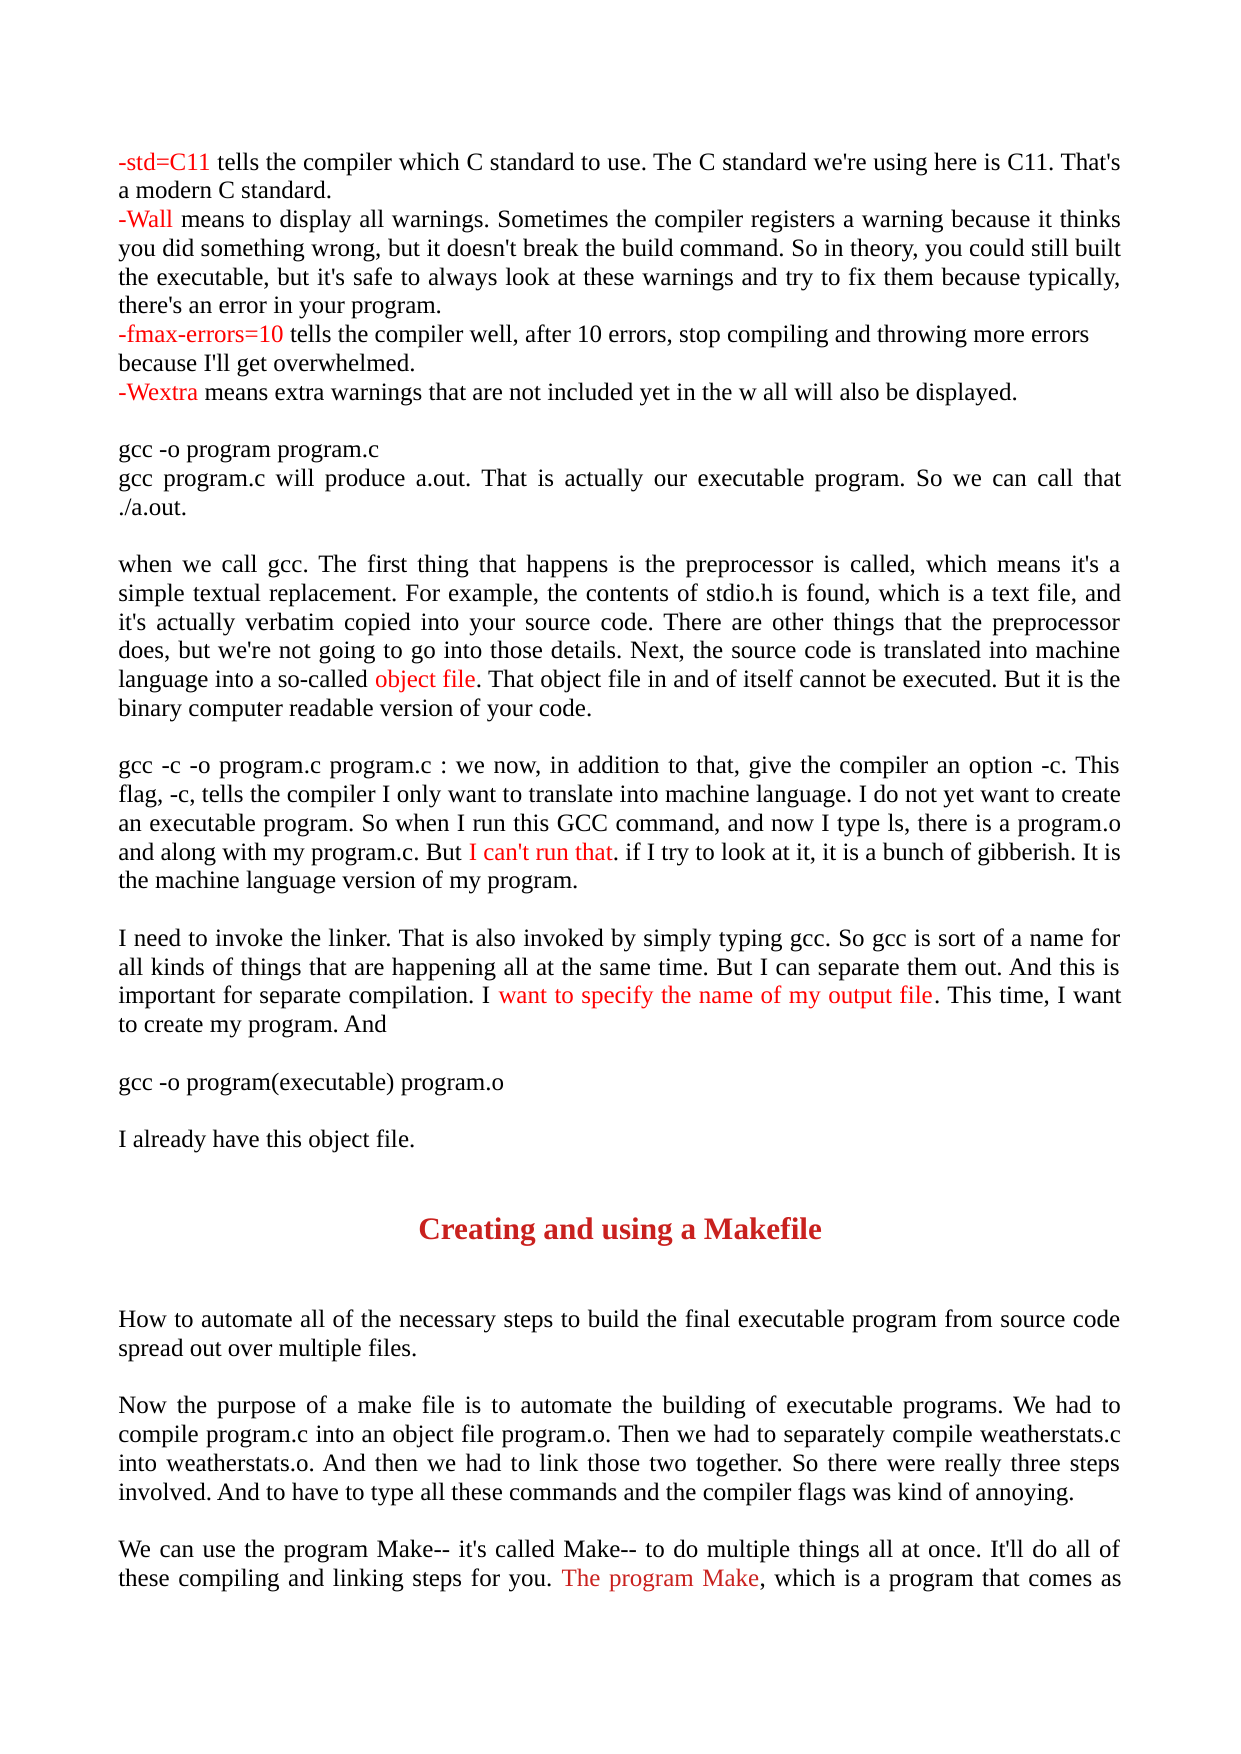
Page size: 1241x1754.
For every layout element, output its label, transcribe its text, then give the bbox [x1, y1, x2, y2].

text gcc program.c will produce a.out. That is actually our executable program. So we can call that ./a.out. [118, 463, 1122, 521]
text We can use the program Make-- it's called Make-- to do multiple things all at once. It'll do all of these compiling and linking steps for you. The program Make, which is a program that comes as [118, 1534, 1122, 1592]
text when we call gcc. The first thing that happens is the preprocessor is called, which means it's a simple textual replacement. For example, the contents of stdio.h is found, which is a text file, and it's actually verbatim copied into your source code. There are other things that the preprocessor does, but we're not going to go into those details. Next, the source code is translated into machine language into a so-called object file. That object file in and of itself cannot be executed. But it is the binary computer readable version of your code. [118, 549, 1122, 722]
text Now the purpose of a make file is to automate the building of executable programs. We had to compile program.c into an object file program.o. Then we had to separately compile weatherstats.c into weatherstats.o. And then we had to link those two together. So there were really three steps involved. And to have to type all these commands and the compiler flags was kind of annoying. [118, 1390, 1122, 1505]
text How to automate all of the necessary steps to build the final executable program from source code spread out over multiple files. [118, 1304, 1122, 1362]
text I already have this object file. [118, 1124, 1122, 1153]
text -Wextra means extra warnings that are not included yet in the w all will also be displayed. [118, 377, 1122, 406]
text Creating and using a Makefile [118, 1211, 1122, 1247]
text gcc -c -o program.c program.c : we now, in addition to that, give the compiler an option -c. This flag, -c, tells the compiler I only want to translate into machine language. I do not yet want to create an executable program. So when I run this GCC command, and now I type ls, there is a program.o and along with my program.c. But I can't run that. if I try to look at it, it is a bunch of gibberish. It is the machine language version of my program. [118, 751, 1122, 894]
text -std=C11 tells the compiler which C standard to use. The C standard we're using here is C11. That's a modern C standard. [118, 147, 1122, 204]
text gcc -o program(executable) program.o [118, 1067, 1122, 1096]
text -fmax-errors=10 tells the compiler well, after 10 errors, stop compiling and throwing more errors [118, 319, 1122, 348]
text because I'll get overwhelmed. [118, 348, 1122, 377]
text gcc -o program program.c [118, 434, 1122, 463]
text I need to invoke the linker. That is also invoked by simply typing gcc. So gcc is sort of a name for all kinds of things that are happening all at the same time. But I can separate them out. And this is important for separate compilation. I want to specify the name of my output file. This time, I want to create my program. And [118, 923, 1122, 1038]
text -Wall means to display all warnings. Sometimes the compiler registers a warning because it thinks you did something wrong, but it doesn't break the build command. So in theory, you could still built the executable, but it's safe to always look at these warnings and try to fix them because typically, there's an error in your program. [118, 204, 1122, 319]
